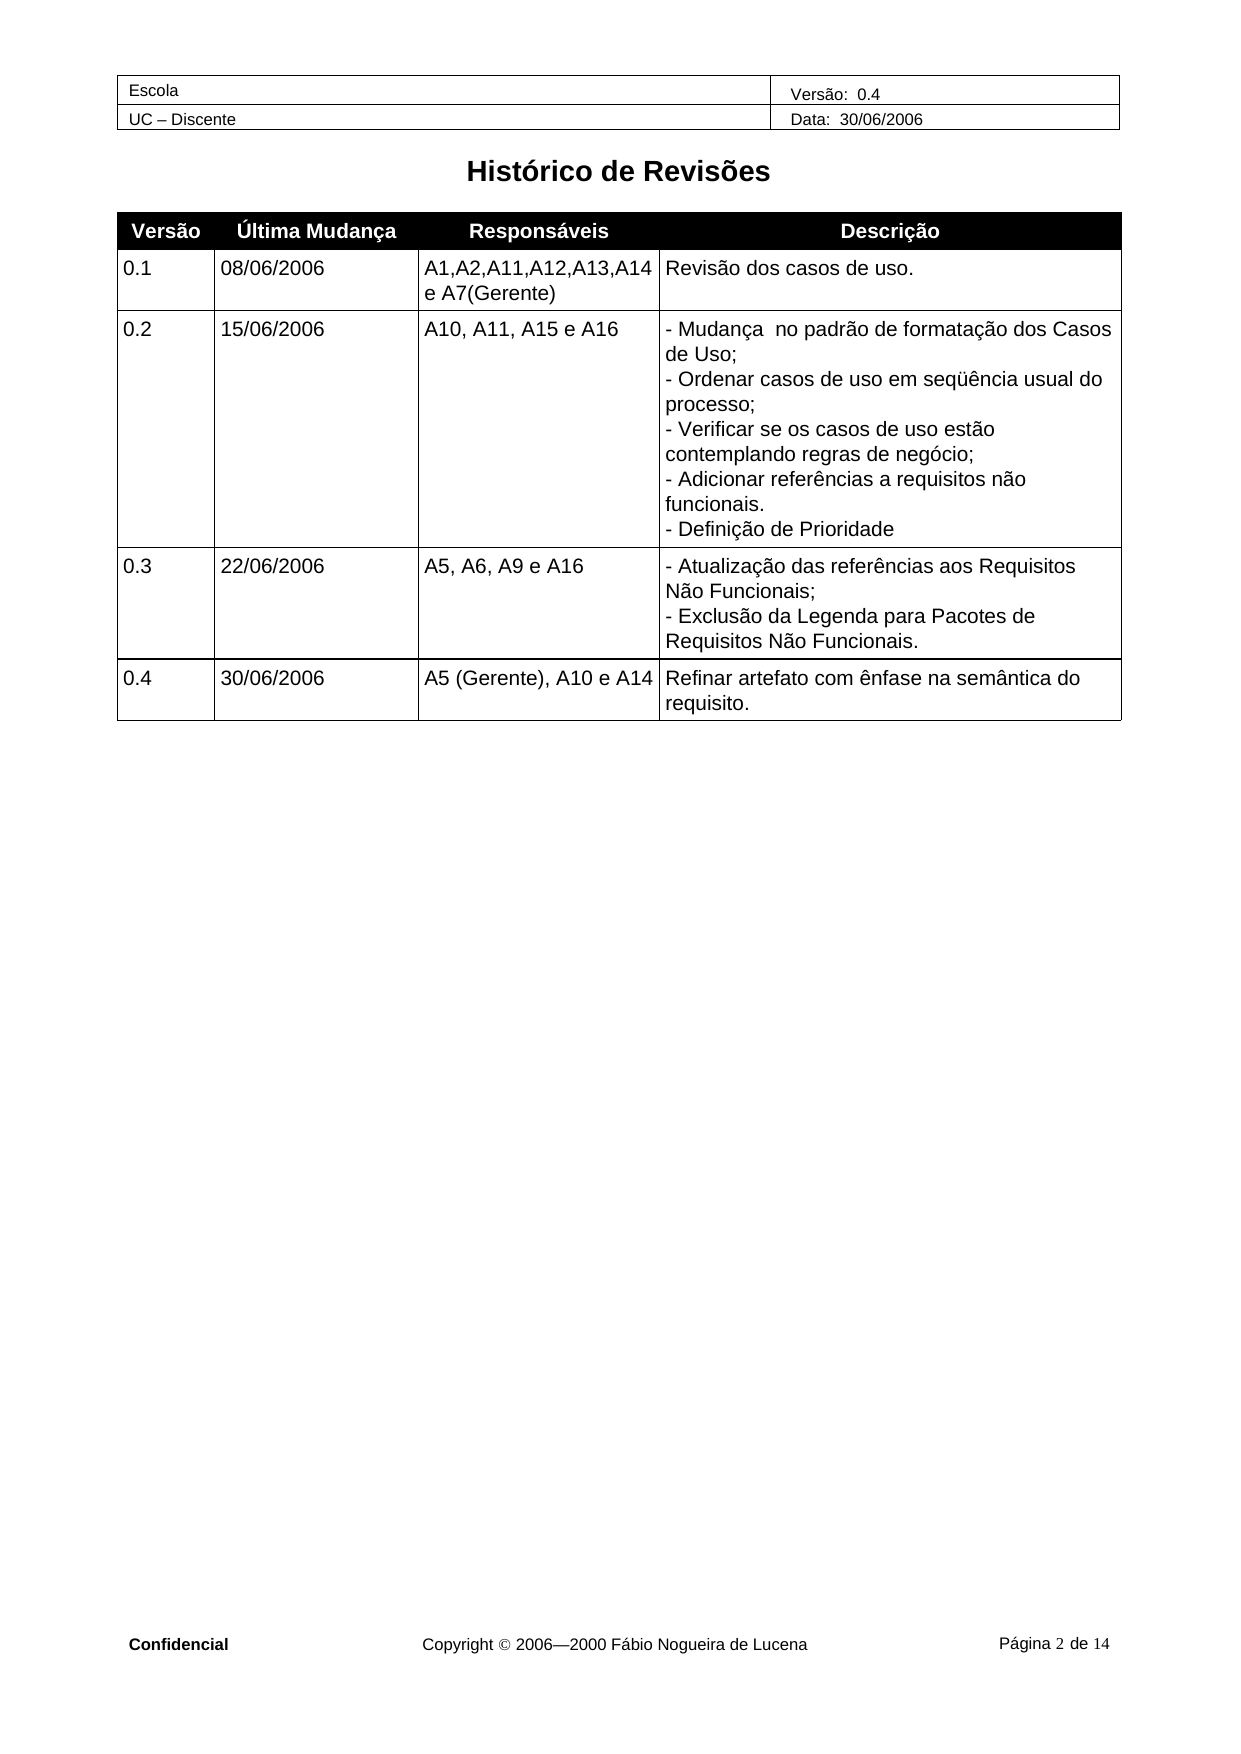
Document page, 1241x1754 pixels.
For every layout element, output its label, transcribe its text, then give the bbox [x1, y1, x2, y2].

table_header Última Mudança [215, 213, 418, 249]
table_header A5 (Gerente), A10 e A14 [419, 660, 659, 720]
table_cell 0.3 [118, 548, 214, 658]
table_cell 0.1 [118, 250, 214, 310]
table_cell 15/06/2006 [215, 311, 418, 547]
table_cell - Atualização das referências aos Requisitos Não Funcionais; - Exclusão da Legenda para Pacotes de Requisitos Não Funcionais. [660, 548, 1121, 658]
table_header Refinar artefato com ênfase na semântica do requisito. [660, 660, 1121, 720]
table_cell A10, A11, A15 e A16 [419, 311, 659, 547]
table_cell A1,A2,A11,A12,A13,A14 e A7(Gerente) [419, 250, 659, 310]
table_cell Revisão dos casos de uso. [660, 250, 1121, 310]
table_header Versão [118, 213, 214, 249]
table_cell A5, A6, A9 e A16 [419, 548, 659, 658]
table_header 30/06/2006 [215, 660, 418, 720]
table_cell - Mudança no padrão de formatação dos Casos de Uso; - Ordenar casos de uso em seqüência usual do processo; - Verificar se os casos de uso estão contemplando regras de negócio; - Adicionar referências a requisitos não funcionais. - Definição de Prioridade [660, 311, 1121, 547]
table_header 0.4 [118, 660, 214, 720]
text Histórico de Revisões [117, 154, 1120, 187]
table_header Descrição [660, 213, 1121, 249]
table_cell 0.2 [118, 311, 214, 547]
table_cell 08/06/2006 [215, 250, 418, 310]
table_header Responsáveis [419, 213, 659, 249]
table_cell 22/06/2006 [215, 548, 418, 658]
